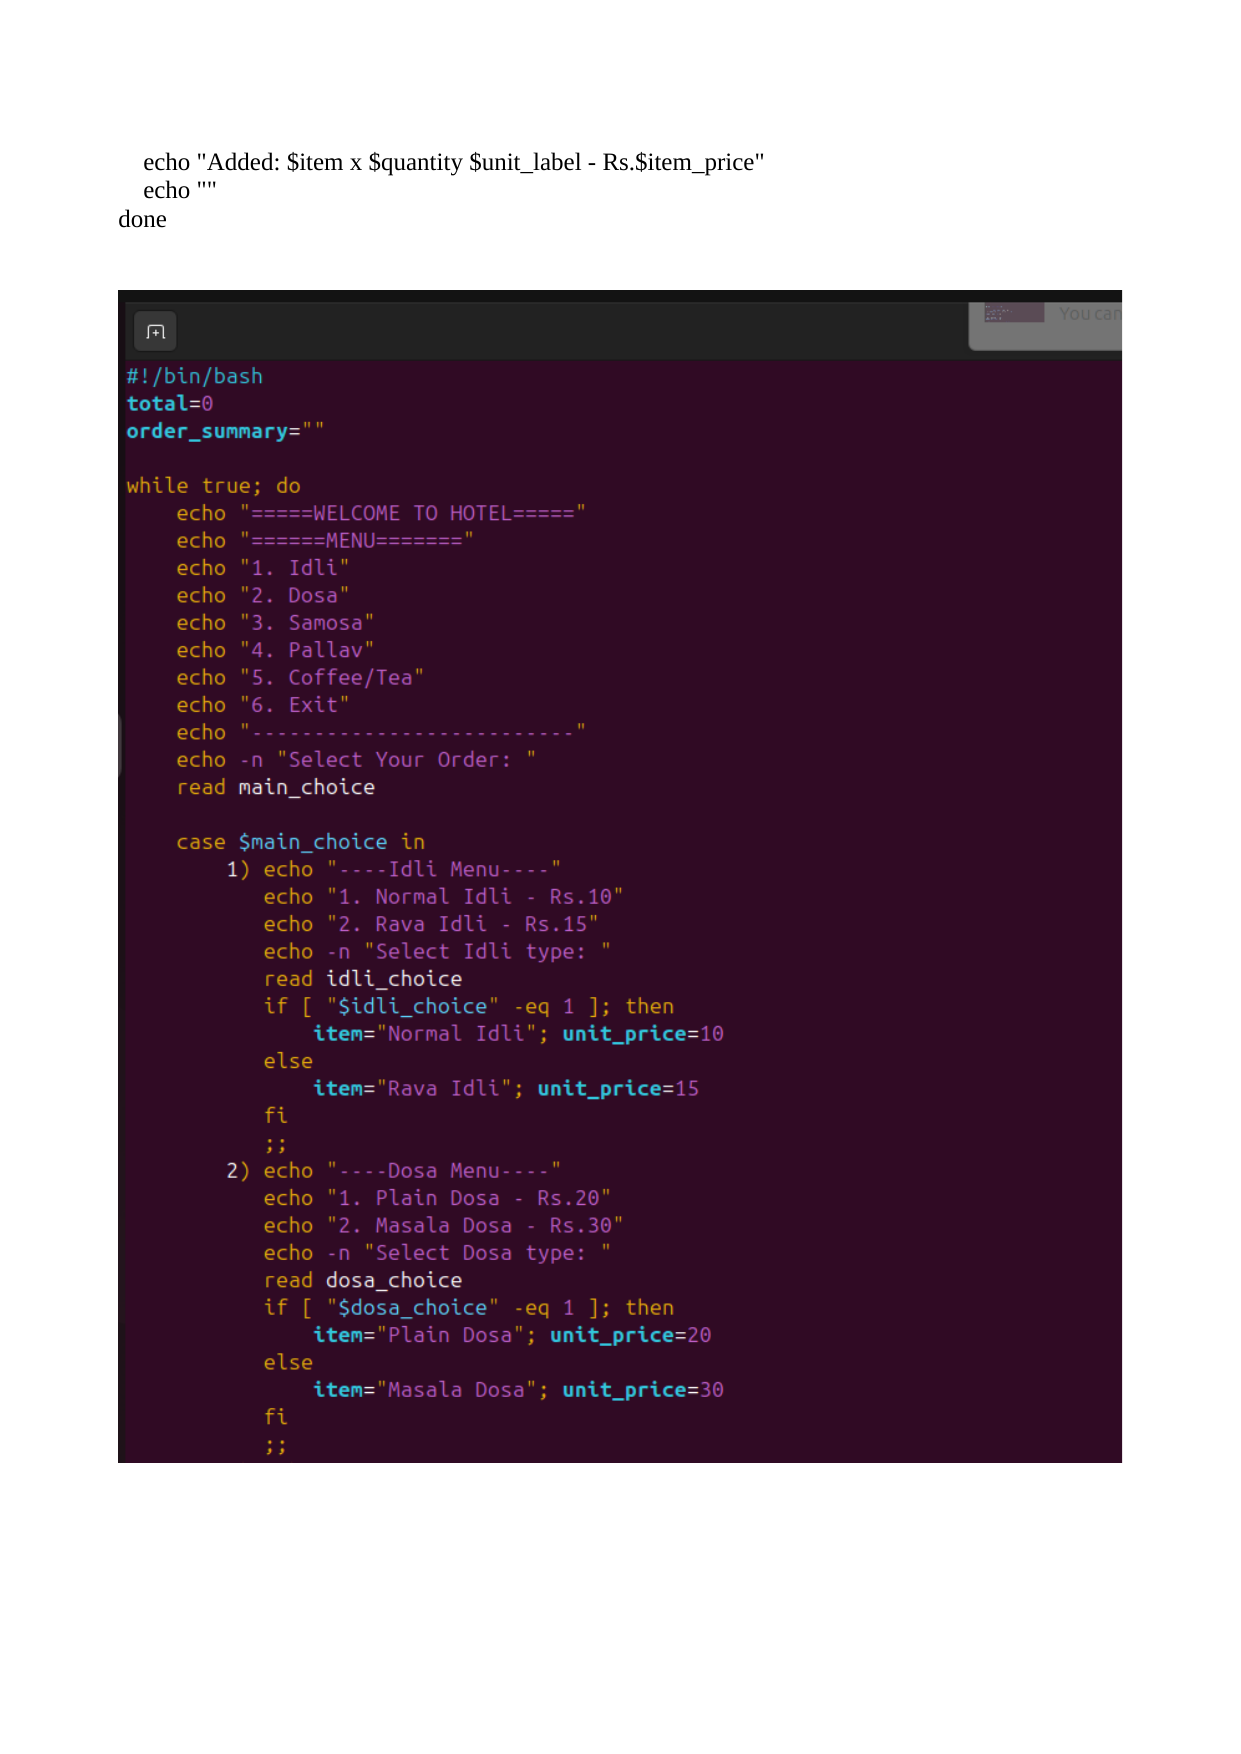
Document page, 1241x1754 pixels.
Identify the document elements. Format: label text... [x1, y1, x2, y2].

text echo "Added: $item x $quantity $unit_label - Rs.$item_price" [118, 147, 1122, 176]
text echo "" [118, 176, 1122, 204]
text done [118, 204, 1122, 233]
picture [118, 290, 1123, 1463]
